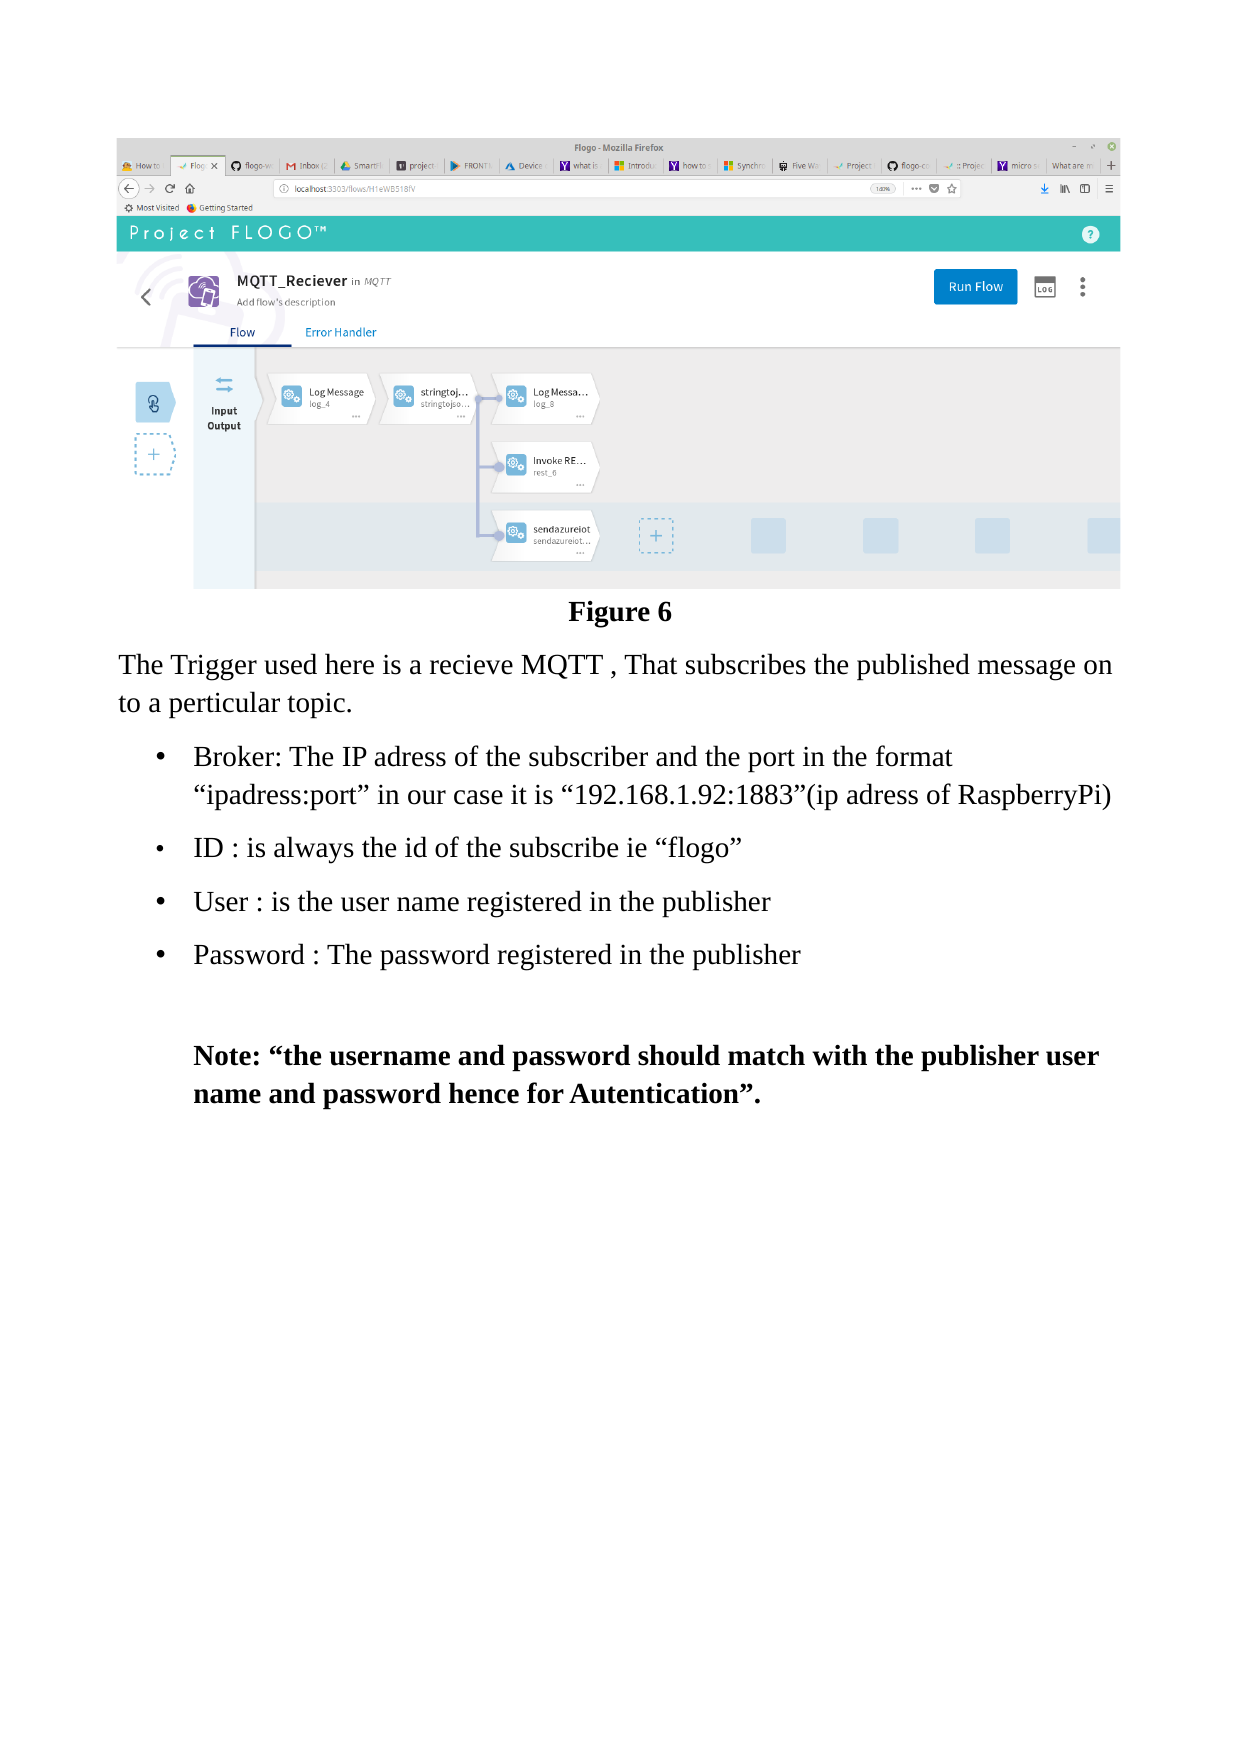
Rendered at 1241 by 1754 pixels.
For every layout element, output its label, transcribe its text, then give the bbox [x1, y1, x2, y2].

picture [116, 138, 1121, 589]
text The Trigger used here is a recieve MQTT , That subscribes the published message on to a perticular topic. [118, 647, 1122, 719]
list Password : The password registered in the publisher [156, 937, 1122, 971]
list Broker: The IP adress of the subscriber and the port in the format “ipadress:port” in our case it is “192.168.1.92:1883”(ip adress of RaspberryPi) [156, 739, 1122, 811]
list Note: “the username and password should match with the publisher user name and password hence for Autentication”. [156, 1038, 1122, 1110]
list User : is the user name registered in the publisher [156, 884, 1122, 917]
text Figure 6 [118, 118, 1122, 627]
list ID : is always the id of the subscribe ie “flogo” [156, 831, 1122, 864]
